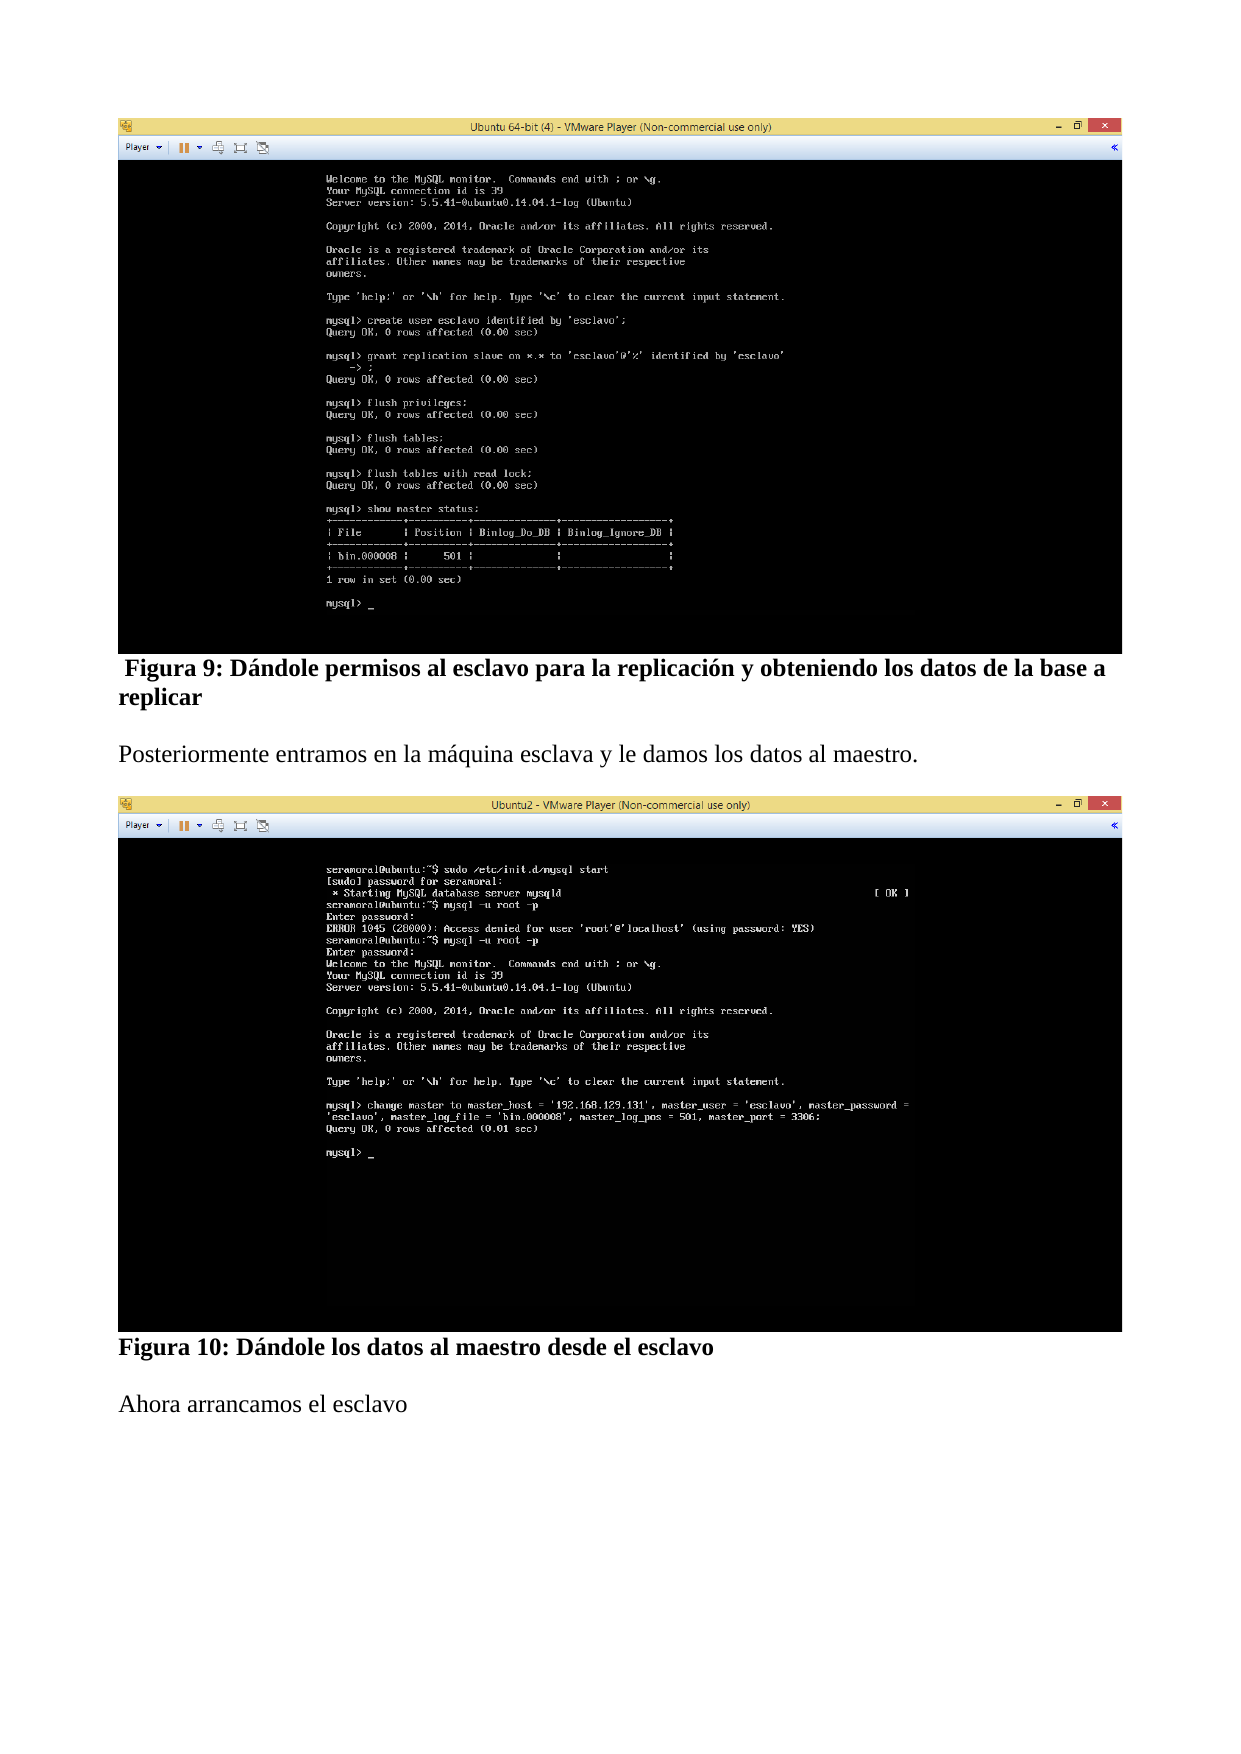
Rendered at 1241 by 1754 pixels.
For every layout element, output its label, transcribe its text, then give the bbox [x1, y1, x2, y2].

text Figura 10: Dándole los datos al maestro desde el esclavo [118, 1332, 1122, 1361]
picture [118, 118, 1123, 654]
text Ahora arrancamos el esclavo [118, 1389, 1122, 1418]
text Posteriormente entramos en la máquina esclava y le damos los datos al maestro. [118, 739, 1122, 768]
picture [118, 796, 1123, 1332]
text Figura 9: Dándole permisos al esclavo para la replicación y obteniendo los datos de la base a replicar [118, 654, 1122, 711]
